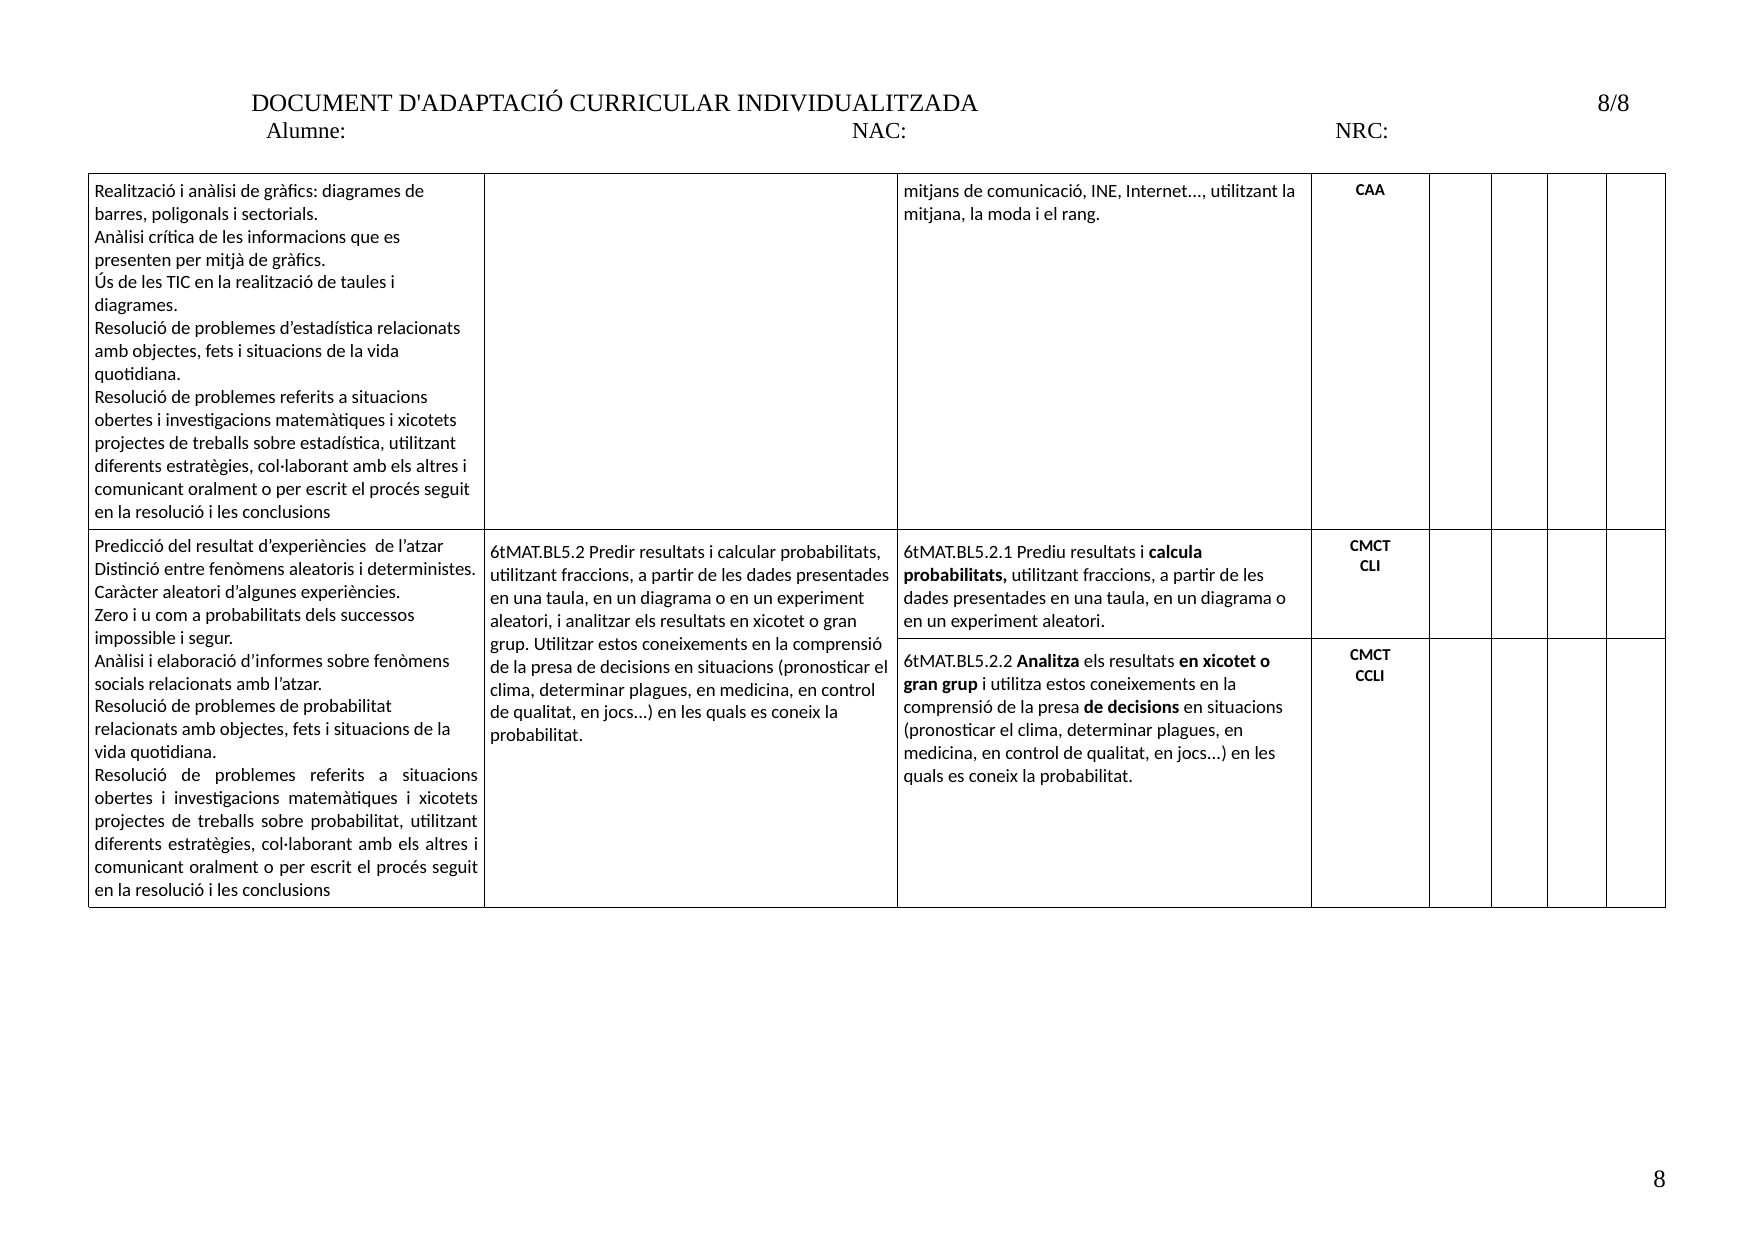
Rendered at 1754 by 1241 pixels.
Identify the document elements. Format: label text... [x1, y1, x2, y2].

table_cell CMCT CCLI [1312, 639, 1429, 907]
table_cell [485, 174, 897, 528]
table_cell [1430, 530, 1491, 638]
table_cell 6tMAT.BL5.2.2 Analitza els resultats en xicotet o gran grup i utilitza estos coneixements en la comprensió de la presa de decisions en situacions (pronosticar el clima, determinar plagues, en medicina, en control de qualitat, en jocs...) en les quals es coneix la probabilitat. [898, 639, 1311, 907]
table_cell [1492, 174, 1547, 528]
table_cell [1430, 639, 1491, 907]
table_cell [1492, 530, 1547, 638]
table_cell [1607, 639, 1665, 907]
table_cell [1548, 639, 1606, 907]
table_cell Realització i anàlisi de gràfics: diagrames de barres, poligonals i sectorials. Anàlisi crítica de les informacions que es presenten per mitjà de gràfics. Ús de les TIC en la realització de taules i diagrames. Resolució de problemes d’estadística relacionats amb objectes, fets i situacions de la vida quotidiana. Resolució de problemes referits a situacions obertes i investigacions matemàtiques i xicotets projectes de treballs sobre estadística, utilitzant diferents estratègies, col·laborant amb els altres i comunicant oralment o per escrit el procés seguit en la resolució i les conclusions [89, 174, 484, 528]
table_cell CAA [1312, 174, 1429, 528]
table_cell CMCT CLI [1312, 530, 1429, 638]
table_cell [1430, 174, 1491, 528]
table_cell 6tMAT.BL5.2.1 Prediu resultats i calcula probabilitats, utilitzant fraccions, a partir de les dades presentades en una taula, en un diagrama o en un experiment aleatori. [898, 530, 1311, 638]
table_cell [1607, 174, 1665, 528]
table_cell Predicció del resultat d’experiències de l’atzar Distinció entre fenòmens aleatoris i deterministes. Caràcter aleatori d’algunes experiències. Zero i u com a probabilitats dels successos impossible i segur. Anàlisi i elaboració d’informes sobre fenòmens socials relacionats amb l’atzar. Resolució de problemes de probabilitat relacionats amb objectes, fets i situacions de la vida quotidiana. Resolució de problemes referits a situacions obertes i investigacions matemàtiques i xicotets projectes de treballs sobre probabilitat, utilitzant diferents estratègies, col·laborant amb els altres i comunicant oralment o per escrit el procés seguit en la resolució i les conclusions [89, 530, 484, 907]
table_cell [1548, 530, 1606, 638]
table_cell [1492, 639, 1547, 907]
table_cell [1548, 174, 1606, 528]
table_cell mitjans de comunicació, INE, Internet..., utilitzant la mitjana, la moda i el rang. [898, 174, 1311, 528]
table_cell 6tMAT.BL5.2 Predir resultats i calcular probabilitats, utilitzant fraccions, a partir de les dades presentades en una taula, en un diagrama o en un experiment aleatori, i analitzar els resultats en xicotet o gran grup. Utilitzar estos coneixements en la comprensió de la presa de decisions en situacions (pronosticar el clima, determinar plagues, en medicina, en control de qualitat, en jocs...) en les quals es coneix la probabilitat. [485, 530, 897, 907]
table_cell [1607, 530, 1665, 638]
